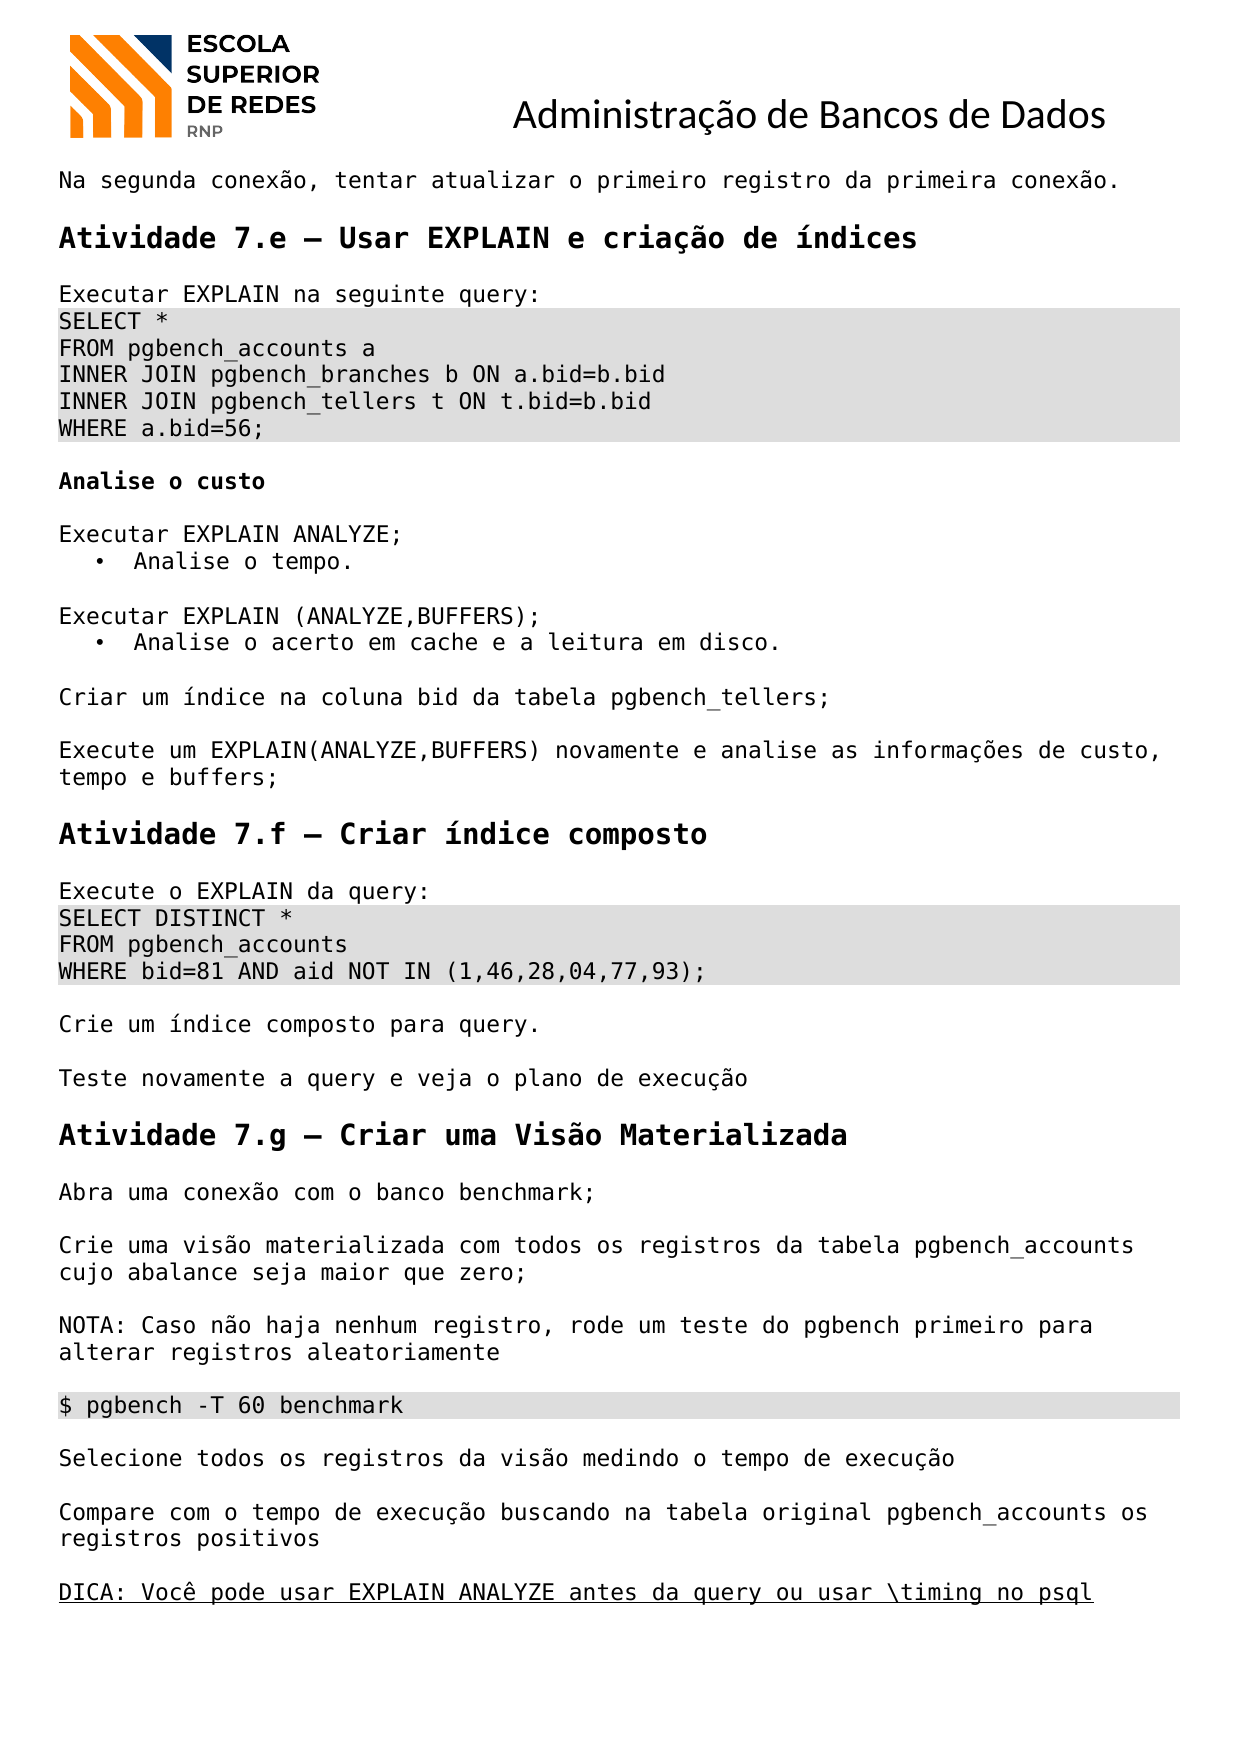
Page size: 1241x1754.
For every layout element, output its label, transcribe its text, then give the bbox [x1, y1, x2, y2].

list Analise o acerto em cache e a leitura em disco. [96, 629, 1180, 656]
text Execute o EXPLAIN da query: [58, 878, 1180, 905]
picture [70, 31, 333, 138]
text INNER JOIN pgbench_tellers t ON t.bid=b.bid [58, 388, 1180, 415]
text NOTA: Caso não haja nenhum registro, rode um teste do pgbench primeiro para alterar registros aleatoriamente [58, 1312, 1180, 1366]
text Atividade 7.g – Criar uma Visão Materializada [58, 1118, 1180, 1152]
text Teste novamente a query e veja o plano de execução [58, 1065, 1180, 1092]
text Crie uma visão materializada com todos os registros da tabela pgbench_accounts cujo abalance seja maior que zero; [58, 1232, 1180, 1286]
text WHERE a.bid=56; [58, 415, 1180, 442]
text SELECT * [58, 308, 1180, 335]
text Criar um índice na coluna bid da tabela pgbench_tellers; [58, 684, 1180, 711]
text Na segunda conexão, tentar atualizar o primeiro registro da primeira conexão. [58, 168, 1180, 194]
text Abra uma conexão com o banco benchmark; [58, 1179, 1180, 1206]
text INNER JOIN pgbench_branches b ON a.bid=b.bid [58, 362, 1180, 388]
text $ pgbench -T 60 benchmark [58, 1392, 1180, 1419]
text Execute um EXPLAIN(ANALYZE,BUFFERS) novamente e analise as informações de custo, tempo e buffers; [58, 738, 1180, 791]
list Analise o tempo. [96, 548, 1180, 575]
text WHERE bid=81 AND aid NOT IN (1,46,28,04,77,93); [58, 958, 1180, 985]
text Executar EXPLAIN na seguinte query: [58, 282, 1180, 308]
text Atividade 7.e – Usar EXPLAIN e criação de índices [58, 221, 1180, 255]
text Executar EXPLAIN (ANALYZE,BUFFERS); [58, 603, 1180, 629]
text FROM pgbench_accounts [58, 932, 1180, 958]
text Atividade 7.f – Criar índice composto [58, 818, 1180, 852]
text FROM pgbench_accounts a [58, 335, 1180, 362]
text Selecione todos os registros da visão medindo o tempo de execução [58, 1446, 1180, 1472]
text SELECT DISTINCT * [58, 905, 1180, 932]
text Executar EXPLAIN ANALYZE; [58, 522, 1180, 548]
text Crie um índice composto para query. [58, 1012, 1180, 1038]
text Compare com o tempo de execução buscando na tabela original pgbench_accounts os registros positivos [58, 1499, 1180, 1552]
text DICA: Você pode usar EXPLAIN ANALYZE antes da query ou usar \timing no psql [58, 1579, 1180, 1606]
text Analise o custo [58, 468, 1180, 495]
